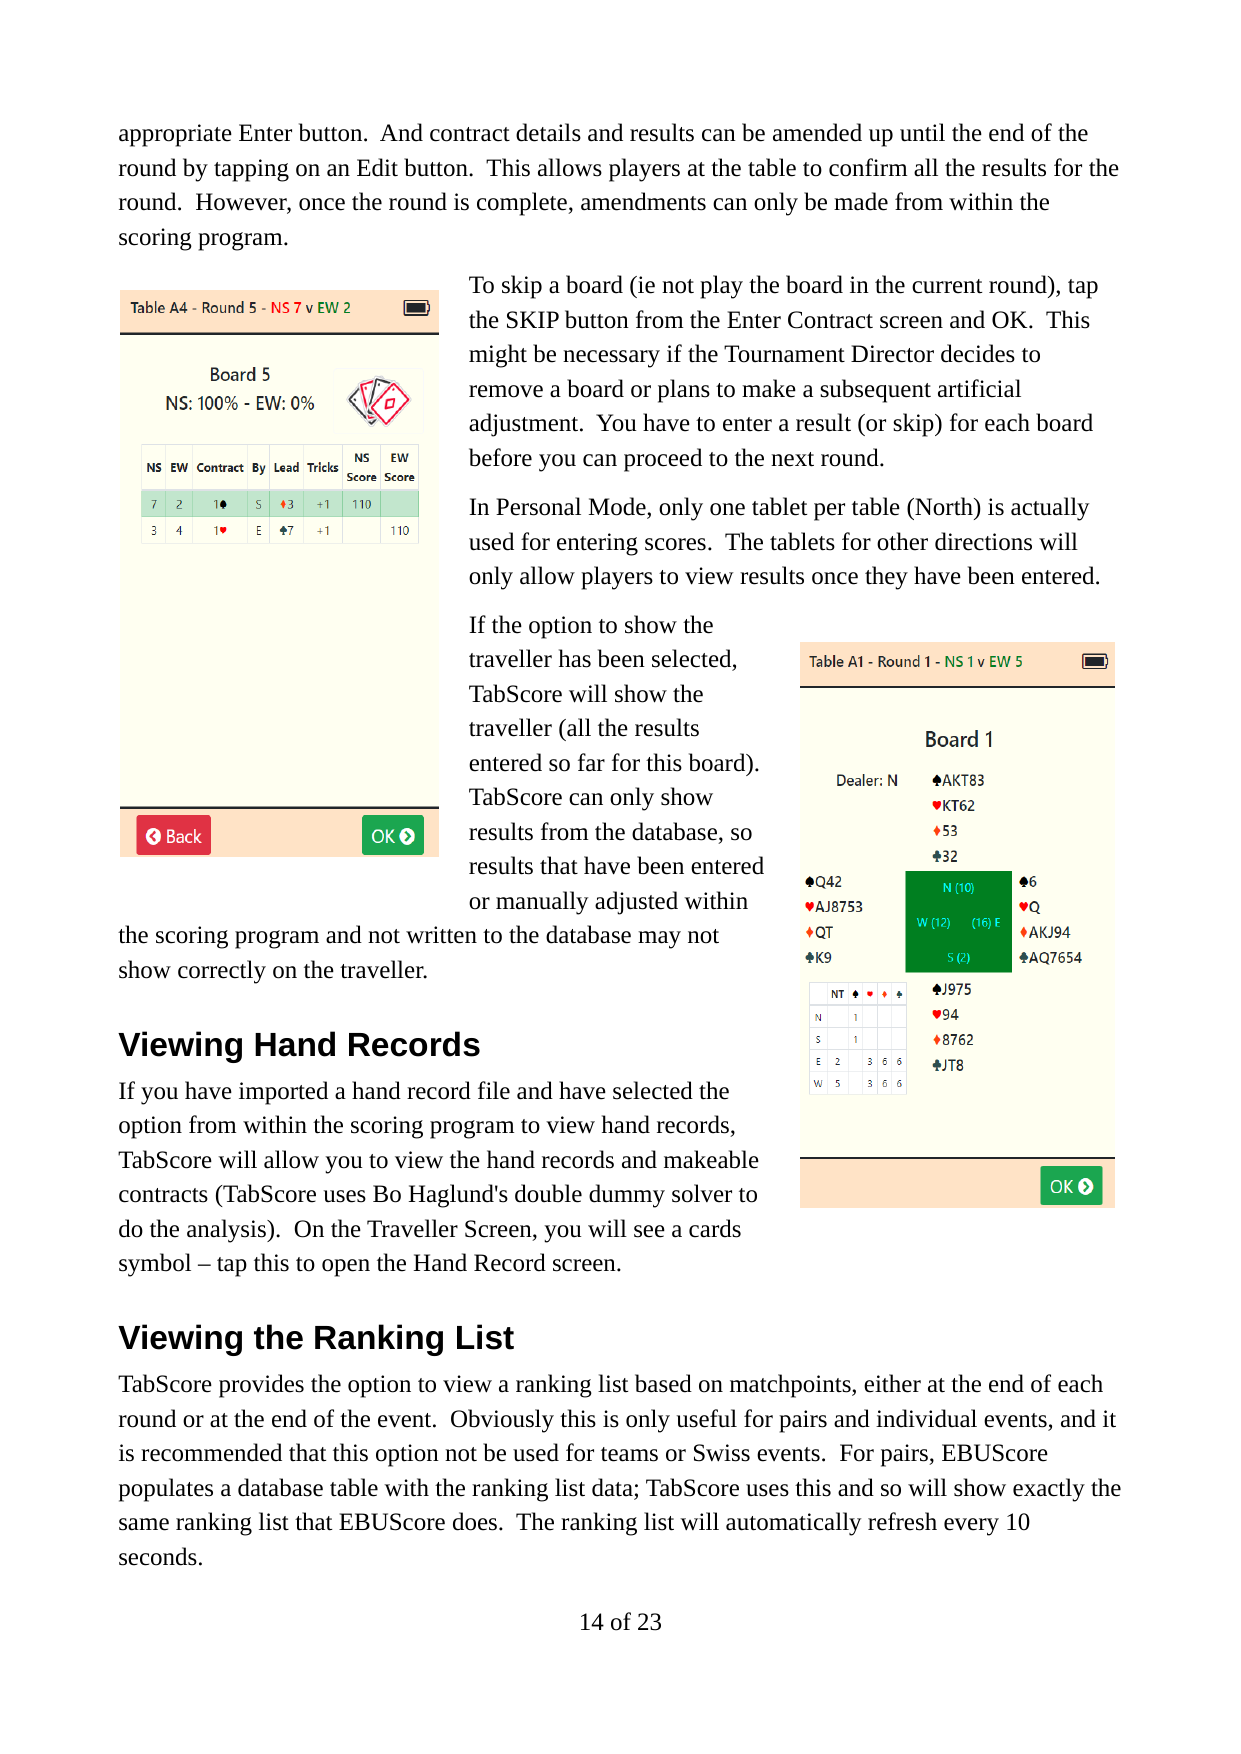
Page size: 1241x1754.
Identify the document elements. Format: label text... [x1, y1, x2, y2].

text If you have imported a hand record file and have selected the option from within the scoring program to view hand records, TabScore will allow you to view the hand records and makeable contracts (TabScore uses Bo Haglund's double dummy solver to do the analysis). On the Traveller Screen, you will see a cards symbol – tap this to open the Hand Record screen. [118, 1076, 1122, 1277]
subtitle Viewing Hand Records [118, 1025, 800, 1063]
subtitle Viewing the Ranking List [118, 1318, 1122, 1357]
picture [120, 290, 439, 857]
text In Personal Mode, only one tablet per table (North) is actually used for entering scores. The tablets for other directions will only allow players to view results once they have been entered. [439, 492, 1122, 590]
text TabScore provides the option to view a ranking list based on matchpoints, either at the end of each round or at the end of the event. Obviously this is only useful for pairs and individual events, and it is recommended that this option not be used for teams or Swiss events. For pairs, EBUScore populates a database table with the ranking list data; TabScore uses this and so will show exactly the same ranking list that EBUScore does. The ranking list will automatically refresh every 10 seconds. [118, 1369, 1122, 1571]
text To skip a board (ie not play the board in the current round), tap the SKIP button from the Enter Contract screen and OK. This might be necessary if the Tournament Director decides to remove a board or plans to make a subsequent artificial adjustment. You have to enter a result (or skip) for each board before you can proceed to the next round. [118, 271, 1122, 472]
text If the option to show the traveller has been selected, TabScore will show the traveller (all the results entered so far for this board). TabScore can only show results from the database, so results that have been entered or manually adjusted within the scoring program and not written to the database may not show correctly on the traveller. [118, 610, 1122, 984]
text appropriate Enter button. And contract details and results can be amended up until the end of the round by tapping on an Edit button. This allows players at the table to confirm all the results for the round. However, once the round is complete, amendments can only be made from within the scoring program. [118, 118, 1122, 250]
picture [800, 642, 1115, 1208]
